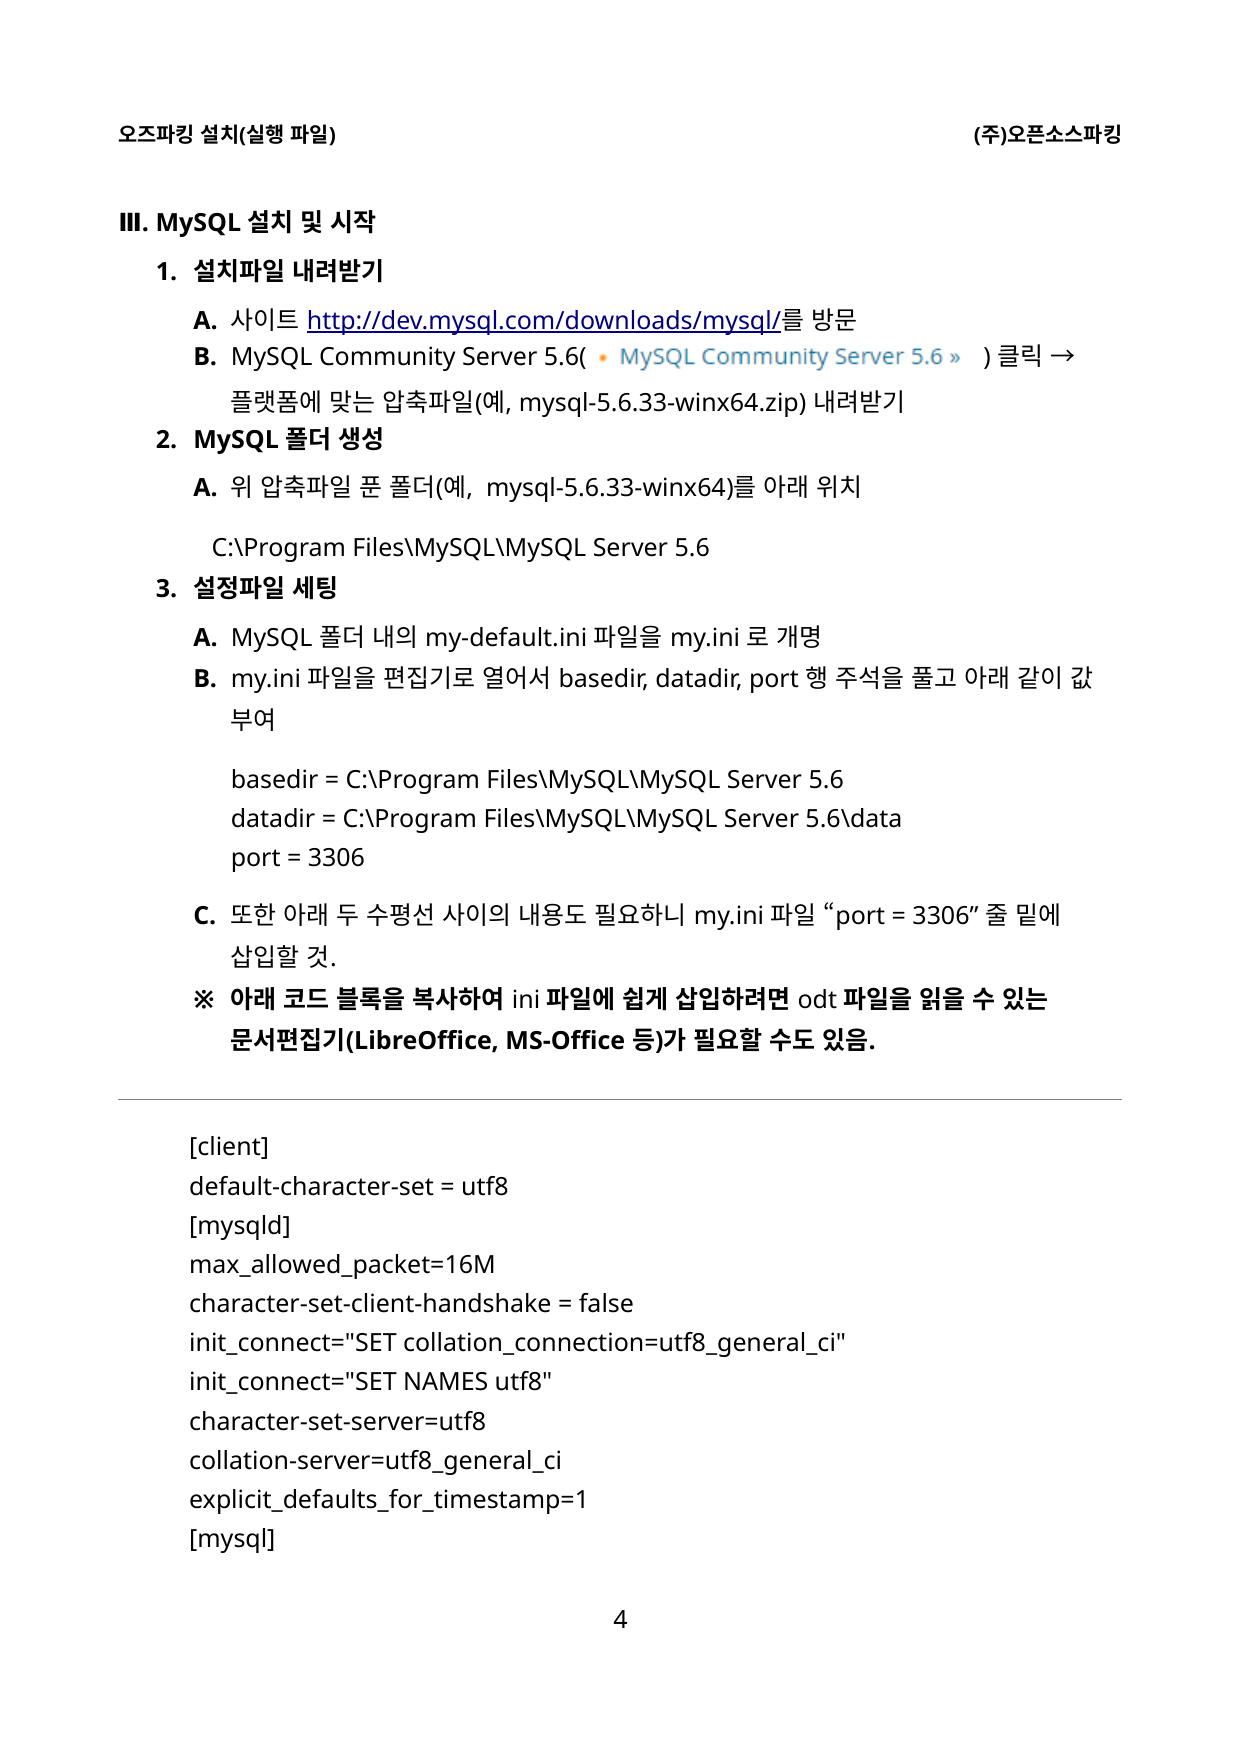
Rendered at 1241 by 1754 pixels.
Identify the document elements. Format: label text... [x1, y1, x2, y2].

list 사이트 http://dev.mysql.com/downloads/mysql/를 방문 [193, 300, 1122, 337]
text [client] [189, 1129, 1122, 1163]
list 또한 아래 두 수평선 사이의 내용도 필요하니 my.ini 파일 “port = 3306” 줄 밑에 삽입할 것. [193, 896, 1122, 974]
list 설치파일 내려받기 [156, 252, 1122, 288]
text character-set-client-handshake = false [189, 1286, 1122, 1320]
list my.ini 파일을 편집기로 열어서 basedir, datadir, port 행 주석을 풀고 아래 같이 값 부여 basedir = C:\Program Files\MySQL\MySQL Server 5.6 datadir = C:\Program Files\MySQL\MySQL Server 5.6\data port = 3306 [193, 659, 1122, 893]
text max_allowed_packet=16M [189, 1246, 1122, 1281]
text init_connect="SET NAMES utf8" [189, 1364, 1122, 1398]
list MySQL 폴더 생성 [156, 419, 1122, 455]
text explicit_defaults_for_timestamp=1 [189, 1481, 1122, 1516]
text [mysql] [189, 1521, 1122, 1555]
list 위 압축파일 푼 폴더(예, mysql-5.6.33-winx64)를 아래 위치 [193, 468, 1122, 504]
text init_connect="SET collation_connection=utf8_general_ci" [189, 1325, 1122, 1359]
list MySQL 폴더 내의 my-default.ini 파일을 my.ini 로 개명 [193, 617, 1122, 653]
text [mysqld] [189, 1207, 1122, 1241]
text collation-server=utf8_general_ci [189, 1442, 1122, 1476]
list 설정파일 세팅 [156, 568, 1122, 604]
text default-character-set = utf8 [189, 1168, 1122, 1202]
list MySQL Community Server 5.6() 클릭 → 플랫폼에 맞는 압축파일(예, mysql-5.6.33-winx64.zip) 내려받기 [193, 337, 1122, 419]
picture [586, 339, 984, 383]
list 아래 코드 블록을 복사하여 ini 파일에 쉽게 삽입하려면 odt 파일을 읽을 수 있는 문서편집기(LibreOffice, MS-Office 등)가 필요할 수도 있음. [193, 979, 1122, 1057]
text C:\Program Files\MySQL\MySQL Server 5.6 [118, 529, 1122, 563]
text character-set-server=utf8 [189, 1403, 1122, 1437]
subtitle Ⅲ. MySQL 설치 및 시작 [118, 203, 1122, 239]
